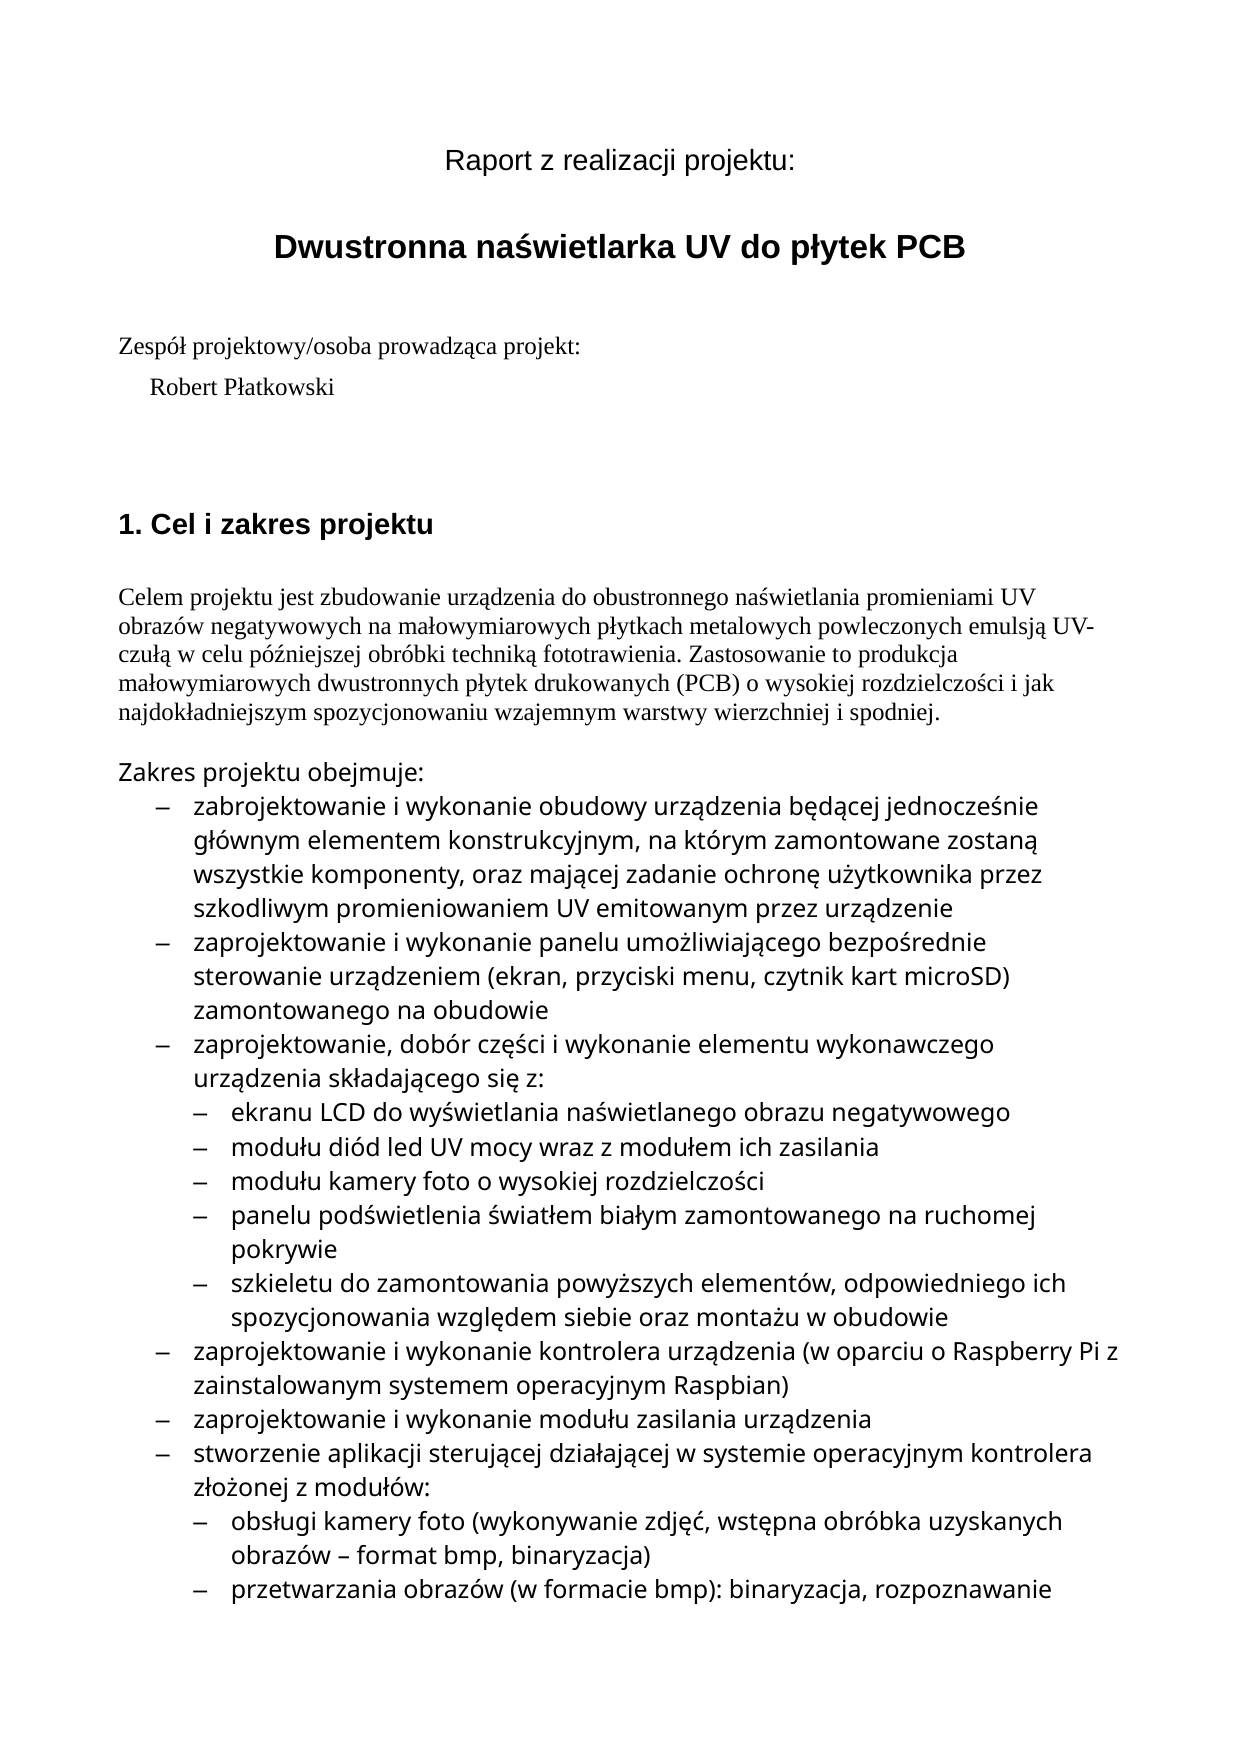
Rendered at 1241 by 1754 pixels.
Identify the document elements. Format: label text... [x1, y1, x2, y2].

list zaprojektowanie, dobór części i wykonanie elementu wykonawczego urządzenia składającego się z: [156, 1027, 1122, 1095]
list obsługi kamery foto (wykonywanie zdjęć, wstępna obróbka uzyskanych obrazów – format bmp, binaryzacja) [193, 1504, 1122, 1572]
list ekranu LCD do wyświetlania naświetlanego obrazu negatywowego [193, 1095, 1122, 1129]
text Dwustronna naświetlarka UV do płytek PCB [118, 227, 1122, 266]
text Robert Płatkowski [149, 372, 1122, 401]
list zaprojektowanie i wykonanie kontrolera urządzenia (w oparciu o Raspberry Pi z zainstalowanym systemem operacyjnym Raspbian) [156, 1333, 1122, 1402]
list modułu kamery foto o wysokiej rozdzielczości [193, 1163, 1122, 1197]
subtitle 1. Cel i zakres projektu [118, 507, 1122, 541]
list stworzenie aplikacji sterującej działającej w systemie operacyjnym kontrolera złożonej z modułów: [156, 1436, 1122, 1504]
list szkieletu do zamontowania powyższych elementów, odpowiedniego ich spozycjonowania względem siebie oraz montażu w obudowie [193, 1265, 1122, 1333]
text Zespół projektowy/osoba prowadząca projekt: [118, 331, 1122, 360]
list zaprojektowanie i wykonanie panelu umożliwiającego bezpośrednie sterowanie urządzeniem (ekran, przyciski menu, czytnik kart microSD) zamontowanego na obudowie [156, 925, 1122, 1027]
subtitle Raport z realizacji projektu: [118, 143, 1122, 177]
text Zakres projektu obejmuje: [118, 754, 1122, 788]
list zaprojektowanie i wykonanie modułu zasilania urządzenia [156, 1402, 1122, 1436]
list modułu diód led UV mocy wraz z modułem ich zasilania [193, 1129, 1122, 1163]
text Celem projektu jest zbudowanie urządzenia do obustronnego naświetlania promieniami UV obrazów negatywowych na małowymiarowych płytkach metalowych powleczonych emulsją UV-czułą w celu późniejszej obróbki techniką fototrawienia. Zastosowanie to produkcja małowymiarowych dwustronnych płytek drukowanych (PCB) o wysokiej rozdzielczości i jak najdokładniejszym spozycjonowaniu wzajemnym warstwy wierzchniej i spodniej. [118, 582, 1122, 726]
list przetwarzania obrazów (w formacie bmp): binaryzacja, rozpoznawanie [193, 1572, 1122, 1606]
list zabrojektowanie i wykonanie obudowy urządzenia będącej jednocześnie głównym elementem konstrukcyjnym, na którym zamontowane zostaną wszystkie komponenty, oraz mającej zadanie ochronę użytkownika przez szkodliwym promieniowaniem UV emitowanym przez urządzenie [156, 788, 1122, 925]
list panelu podświetlenia światłem białym zamontowanego na ruchomej pokrywie [193, 1197, 1122, 1265]
